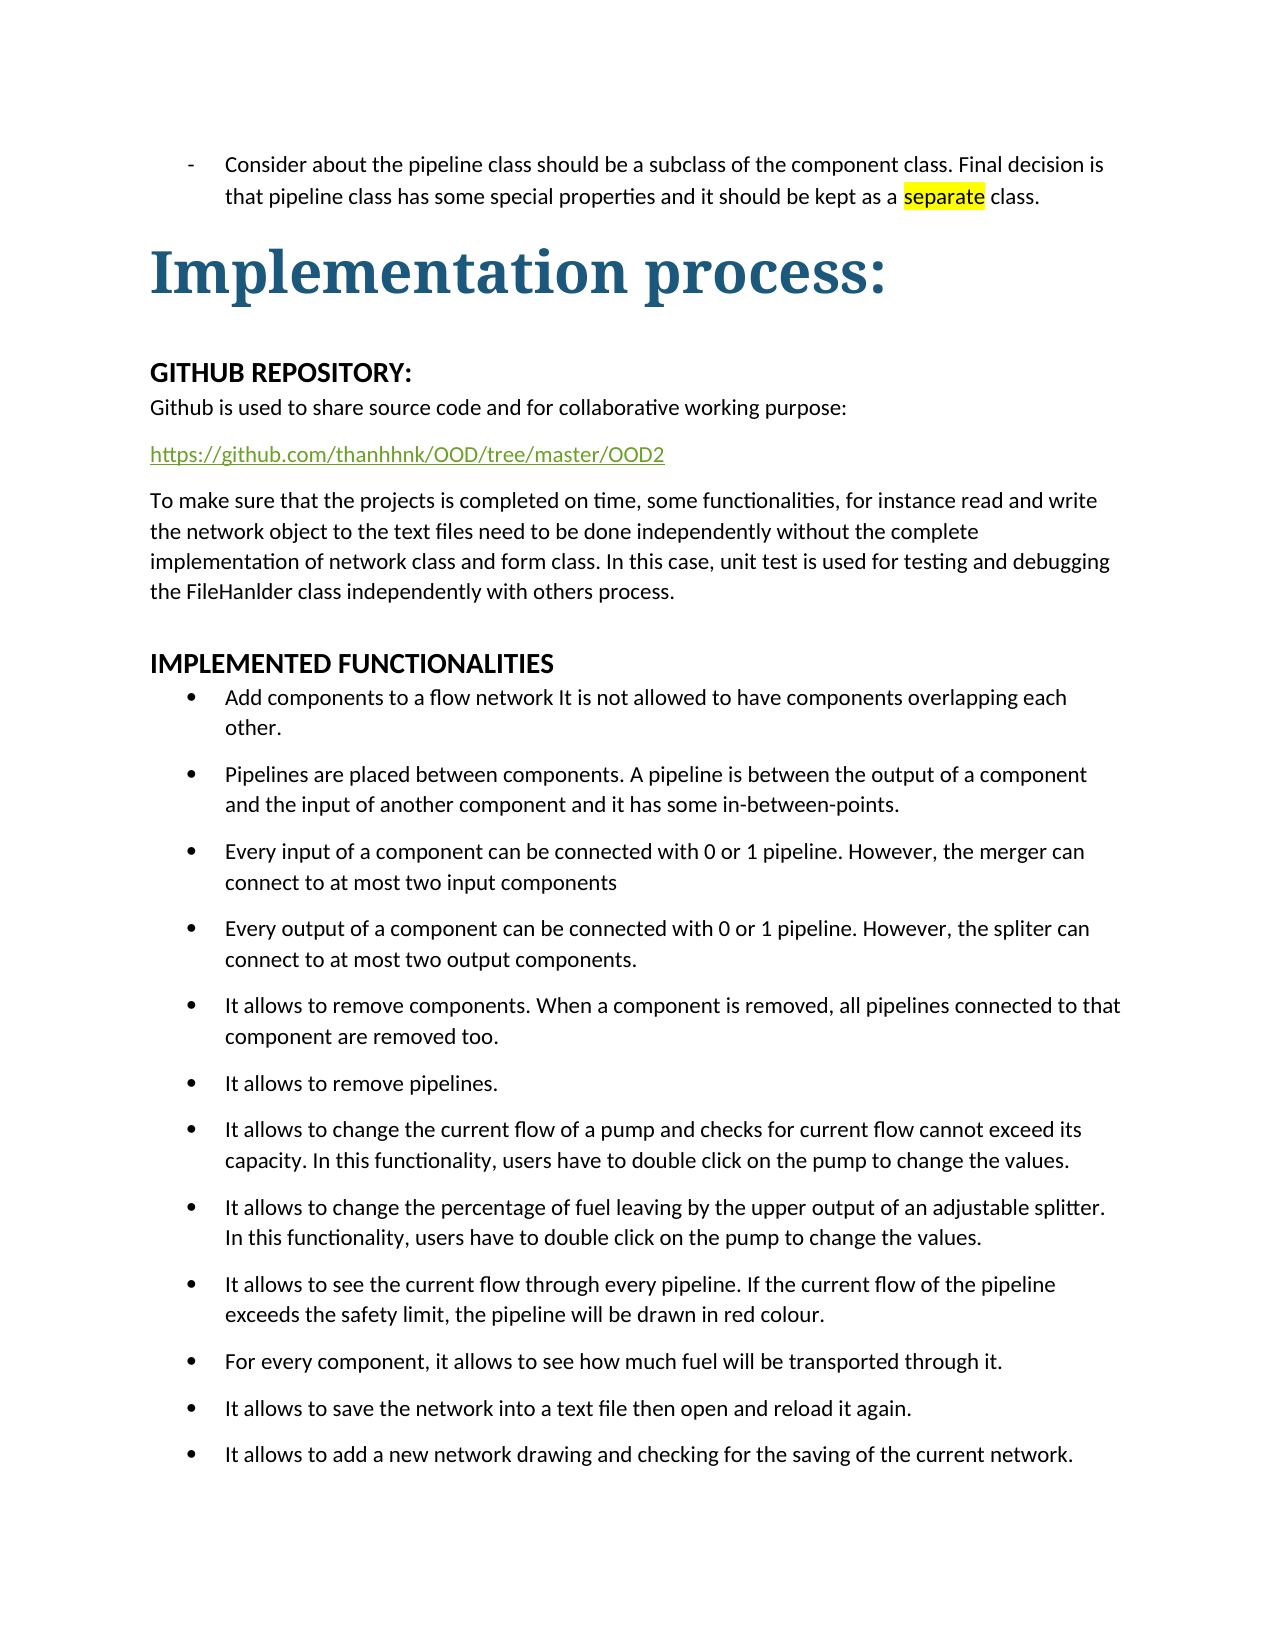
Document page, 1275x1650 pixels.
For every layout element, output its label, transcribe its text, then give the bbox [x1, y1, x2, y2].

list Every input of a component can be connected with 0 or 1 pipeline. However, the merger can connect to at most two input components [187, 837, 1125, 896]
list It allows to change the current flow of a pump and checks for current flow cannot exceed its capacity. In this functionality, users have to double click on the pump to change the values. [187, 1116, 1125, 1174]
list Consider about the pipeline class should be a subclass of the component class. Final decision is that pipeline class has some special properties and it should be kept as a separate class. [187, 150, 1125, 210]
list Add components to a flow network It is not allowed to have components overlapping each other. [187, 683, 1125, 742]
list For every component, it allows to see how much fuel will be transported through it. [187, 1347, 1125, 1375]
list It allows to add a new network drawing and checking for the saving of the current network. [187, 1441, 1125, 1469]
list It allows to remove components. When a component is removed, all pipelines connected to that component are removed too. [187, 992, 1125, 1050]
list Every output of a component can be connected with 0 or 1 pipeline. However, the spliter can connect to at most two output components. [187, 914, 1125, 973]
subtitle GITHUB REPOSITORY: [150, 354, 1125, 390]
list Pipelines are placed between components. A pipeline is between the output of a component and the input of another component and it has some in-between-points. [187, 760, 1125, 819]
list It allows to save the network into a text file then open and reload it again. [187, 1394, 1125, 1422]
subtitle IMPLEMENTED FUNCTIONALITIES [150, 645, 1125, 681]
text Github is used to share source code and for collaborative working purpose: [150, 393, 1125, 421]
list It allows to see the current flow through every pipeline. If the current flow of the pipeline exceeds the safety limit, the pipeline will be drawn in red colour. [187, 1270, 1125, 1328]
text https://github.com/thanhhnk/OOD/tree/master/OOD2 [150, 440, 1125, 468]
list It allows to remove pipelines. [187, 1069, 1125, 1097]
list It allows to change the percentage of fuel leaving by the upper output of an adjustable splitter. In this functionality, users have to double click on the pump to change the values. [187, 1193, 1125, 1251]
text To make sure that the projects is completed on time, some functionalities, for instance read and write the network object to the text files need to be done independently without the complete implementation of network class and form class. In this case, unit test is used for testing and debugging the FileHanlder class independently with others process. [150, 487, 1125, 605]
subtitle Implementation process: [150, 231, 1125, 311]
